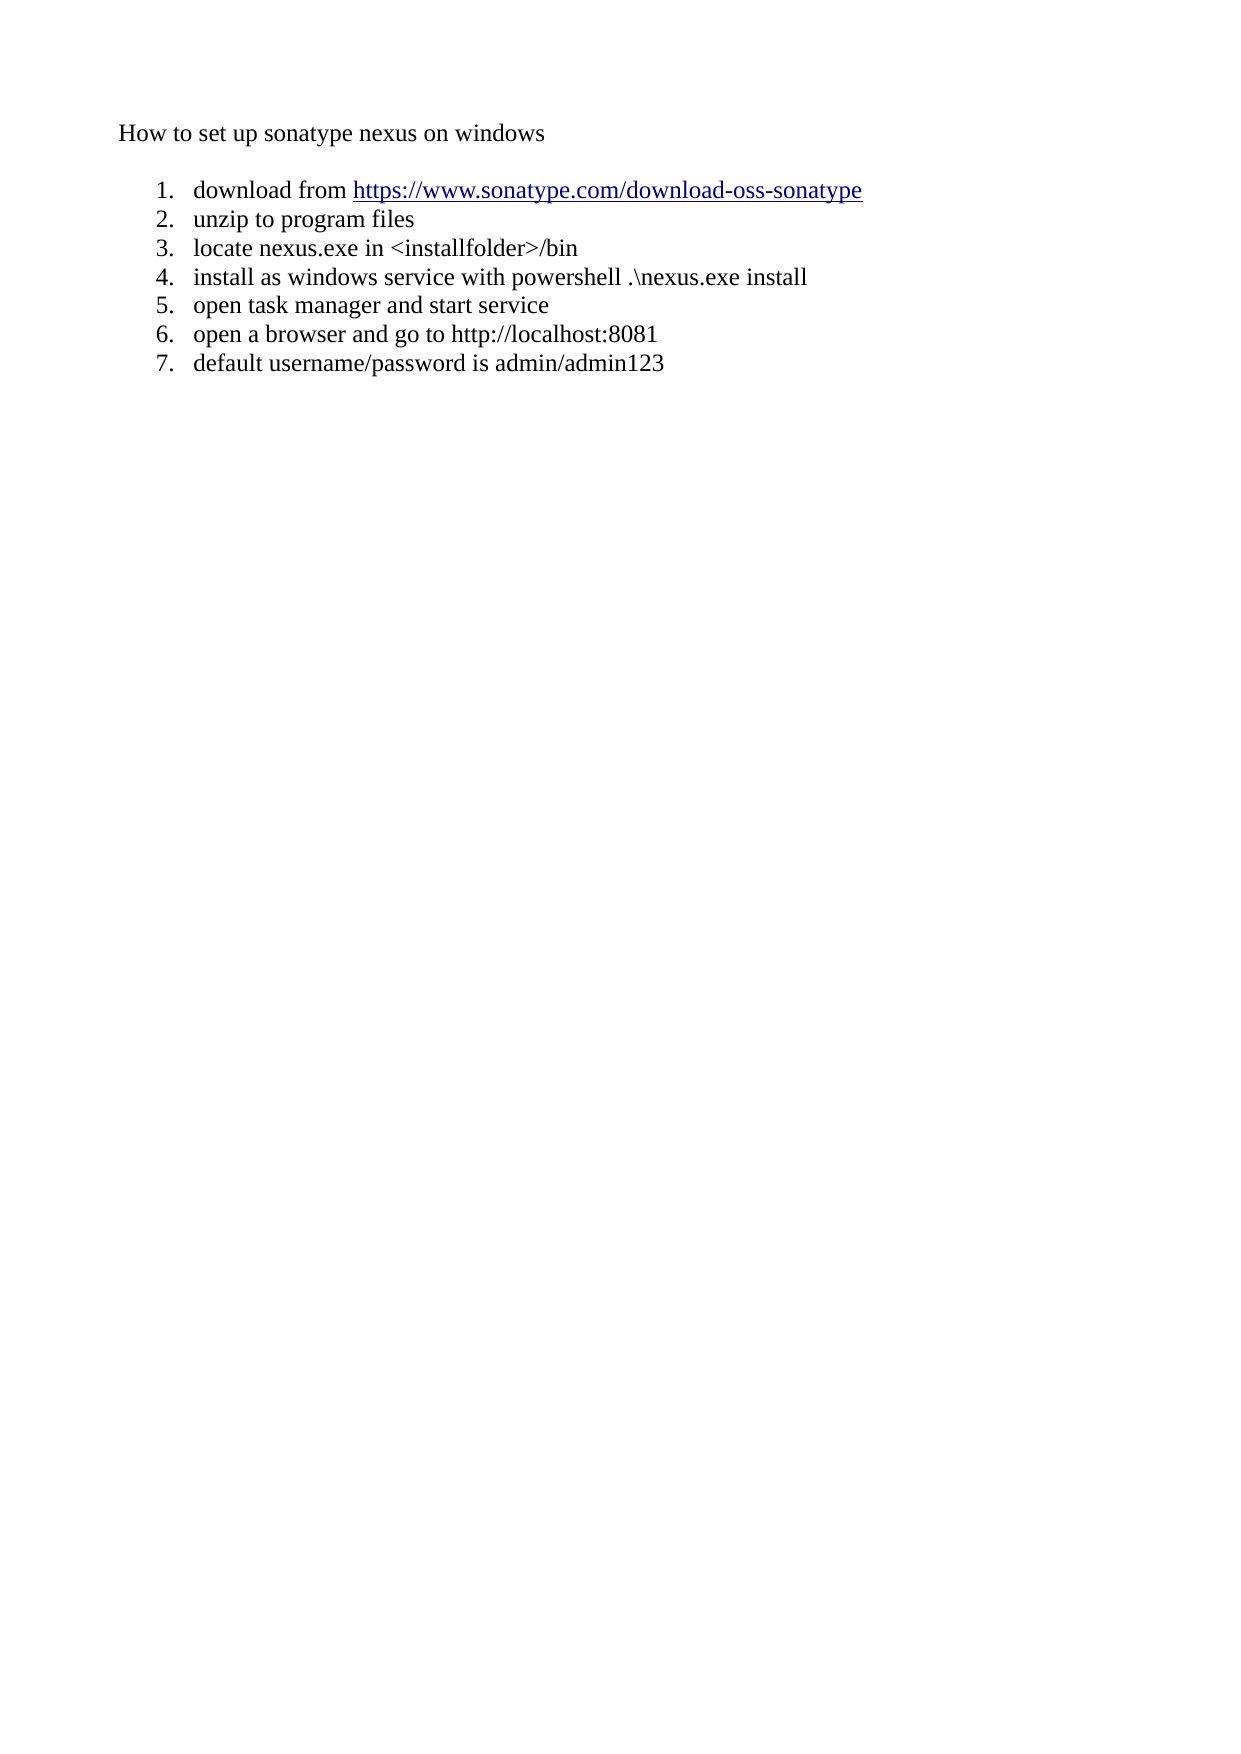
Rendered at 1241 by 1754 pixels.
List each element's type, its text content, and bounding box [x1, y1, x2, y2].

list locate nexus.exe in <installfolder>/bin [156, 233, 1122, 262]
list download from https://www.sonatype.com/download-oss-sonatype [156, 176, 1122, 204]
list install as windows service with powershell .\nexus.exe install [156, 262, 1122, 291]
list open task manager and start service [156, 291, 1122, 319]
text How to set up sonatype nexus on windows [118, 118, 1122, 147]
list unzip to program files [156, 204, 1122, 233]
list open a browser and go to http://localhost:8081 [156, 319, 1122, 348]
list default username/password is admin/admin123 [156, 348, 1122, 377]
